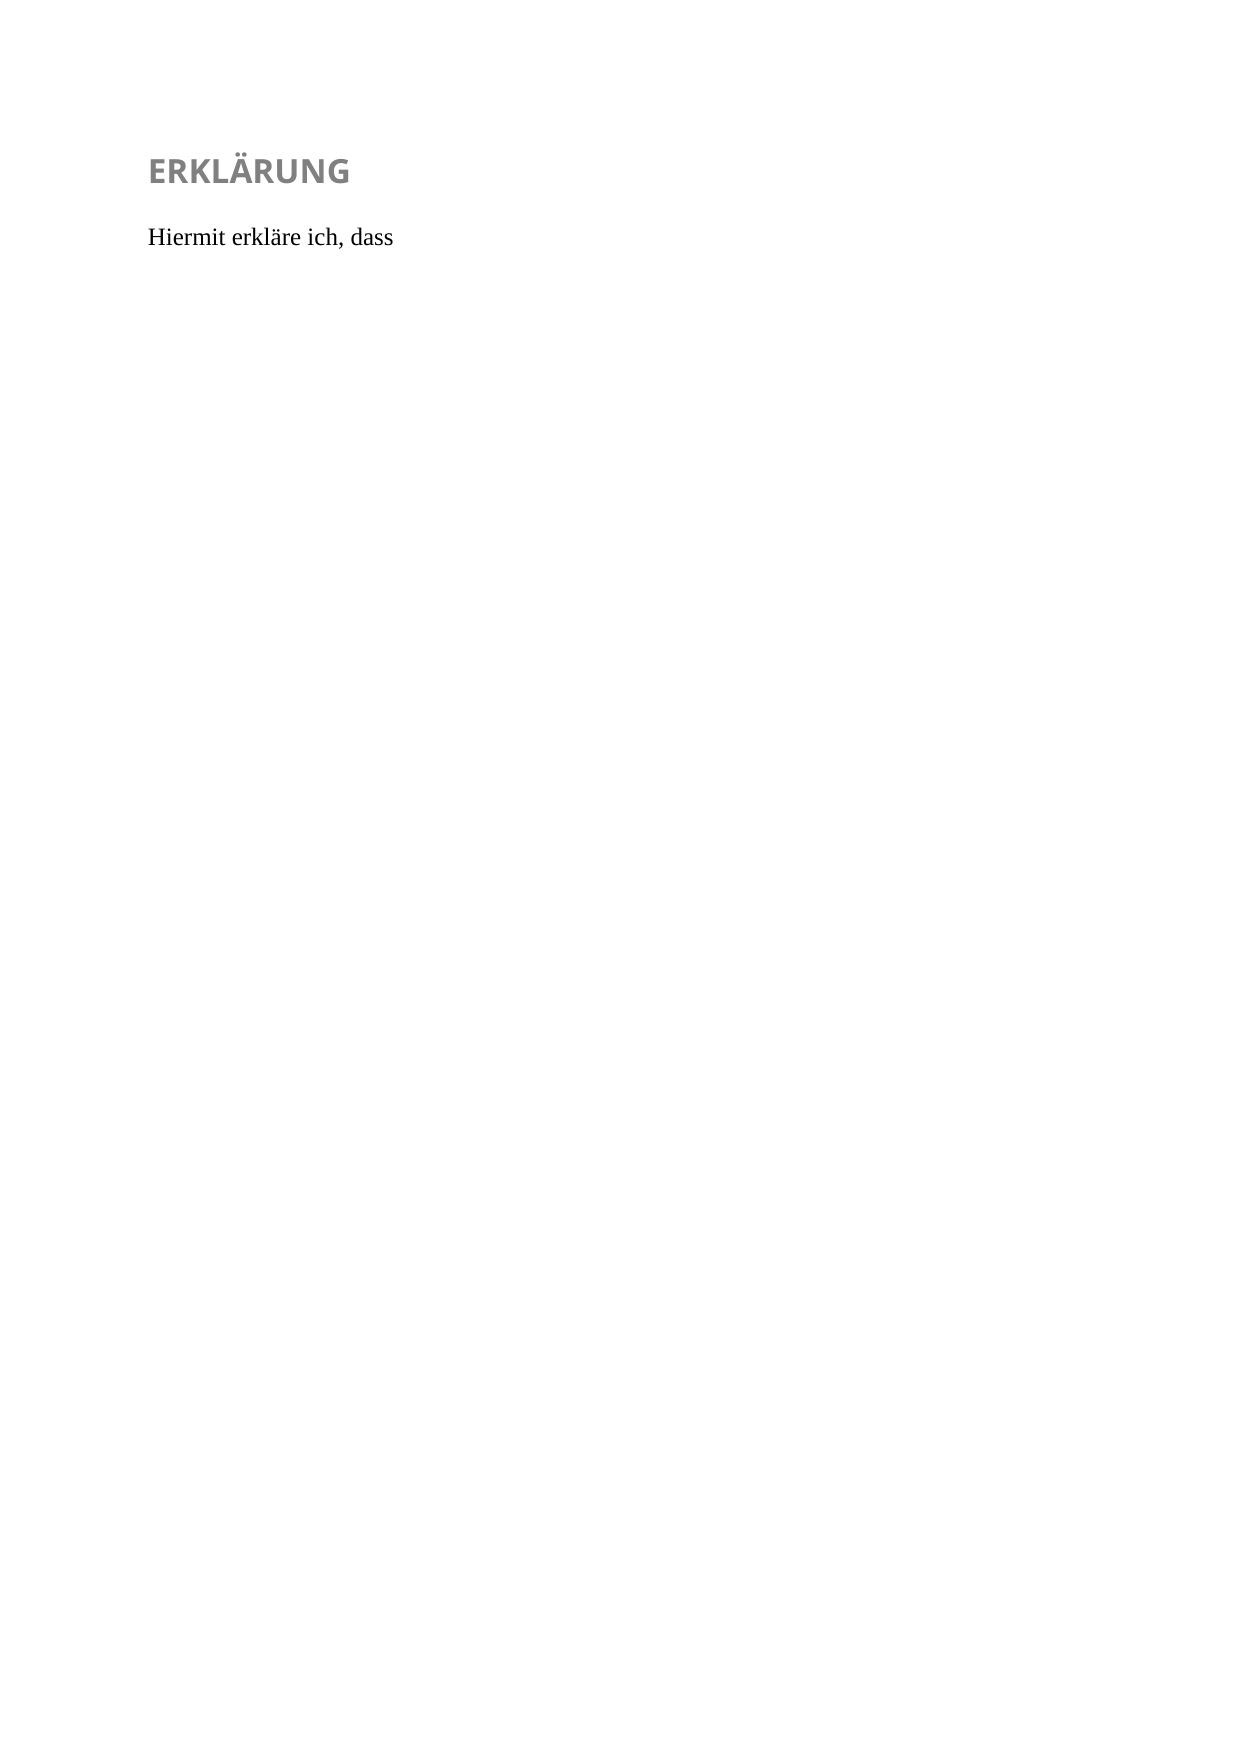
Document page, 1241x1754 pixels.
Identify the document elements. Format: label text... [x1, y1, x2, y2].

subtitle Erklärung [148, 148, 1093, 193]
text Hiermit erkläre ich, dass [148, 222, 1093, 251]
